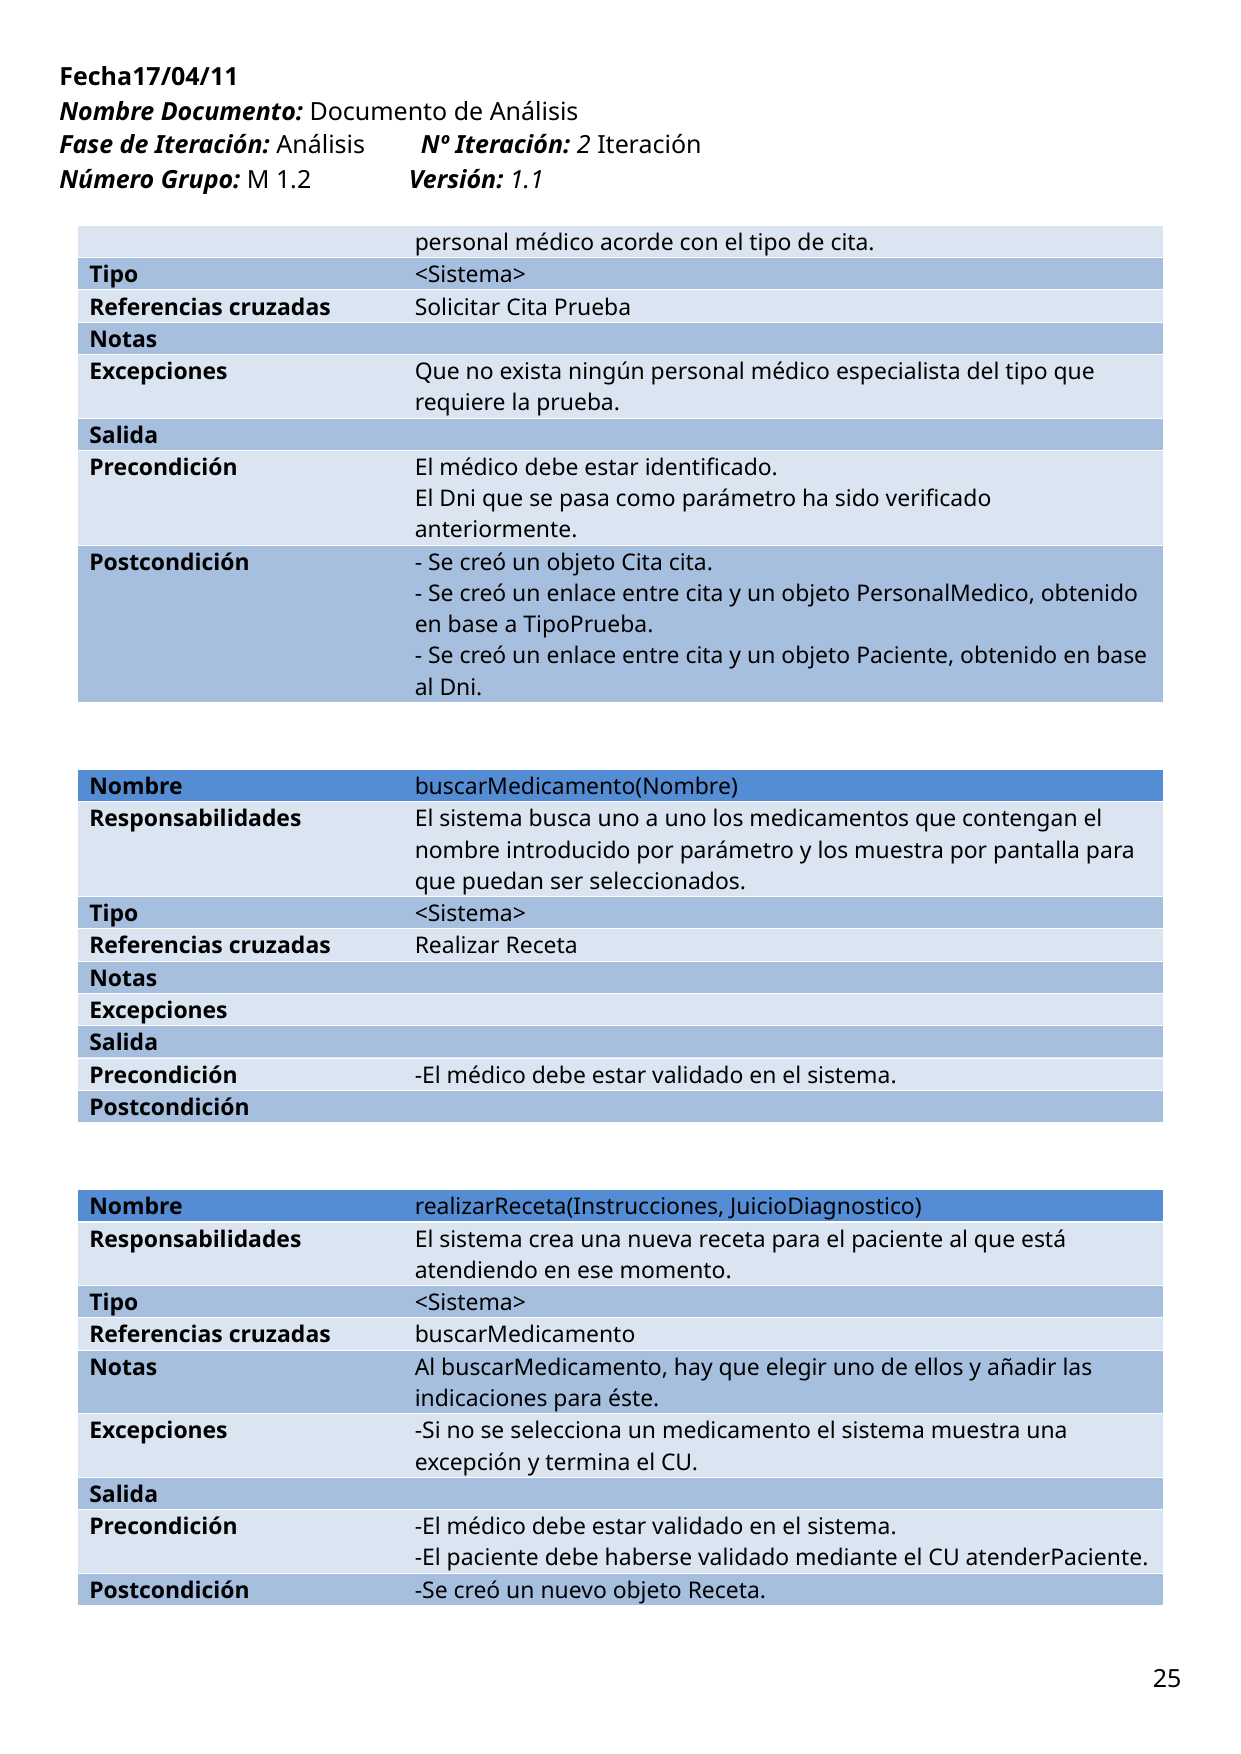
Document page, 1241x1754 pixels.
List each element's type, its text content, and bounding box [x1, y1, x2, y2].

table_cell Referencias cruzadas [78, 290, 403, 322]
table_cell Precondición [78, 1059, 403, 1090]
table_cell [403, 419, 1163, 450]
table_cell Que no exista ningún personal médico especialista del tipo que requiere la prueba. [403, 355, 1163, 417]
table_cell [403, 962, 1163, 993]
table_cell [403, 1091, 1163, 1122]
table_header buscarMedicamento(Nombre) [403, 770, 1163, 801]
table_cell El médico debe estar identificado. El Dni que se pasa como parámetro ha sido verificado anteriormente. [403, 451, 1163, 544]
table_cell Salida [78, 1026, 403, 1057]
table_cell <Sistema> [403, 258, 1163, 289]
table_header realizarReceta(Instrucciones, JuicioDiagnostico) [403, 1190, 1163, 1221]
table_cell [403, 323, 1163, 354]
table_cell Postcondición [78, 1574, 403, 1605]
table_cell Tipo [78, 897, 403, 928]
table_cell Notas [78, 1351, 403, 1413]
table_cell -Se creó un nuevo objeto Receta. [403, 1574, 1163, 1605]
table_cell - Se creó un objeto Cita cita. - Se creó un enlace entre cita y un objeto PersonalMedico, obtenido en base a TipoPrueba. - Se creó un enlace entre cita y un objeto Paciente, obtenido en base al Dni. [403, 546, 1163, 702]
table_cell Precondición [78, 451, 403, 544]
table_cell Precondición [78, 1510, 403, 1572]
table_cell Postcondición [78, 1091, 403, 1122]
table_cell -El médico debe estar validado en el sistema. -El paciente debe haberse validado mediante el CU atenderPaciente. [403, 1510, 1163, 1572]
table_cell buscarMedicamento [403, 1318, 1163, 1349]
table_header Nombre [78, 1190, 403, 1221]
table_cell [78, 226, 403, 257]
table_cell Referencias cruzadas [78, 929, 403, 961]
table_cell Excepciones [78, 355, 403, 417]
table_cell Excepciones [78, 1414, 403, 1477]
table_cell -El médico debe estar validado en el sistema. [403, 1059, 1163, 1090]
table_cell Tipo [78, 258, 403, 289]
table_cell <Sistema> [403, 897, 1163, 928]
table_cell Al buscarMedicamento, hay que elegir uno de ellos y añadir las indicaciones para éste. [403, 1351, 1163, 1413]
table_cell -Si no se selecciona un medicamento el sistema muestra una excepción y termina el CU. [403, 1414, 1163, 1477]
table_cell Salida [78, 1478, 403, 1509]
table_cell Realizar Receta [403, 929, 1163, 961]
table_cell Responsabilidades [78, 802, 403, 896]
table_cell Salida [78, 419, 403, 450]
table_header Nombre [78, 770, 403, 801]
table_cell Responsabilidades [78, 1223, 403, 1285]
table_cell personal médico acorde con el tipo de cita. [403, 226, 1163, 257]
table_cell El sistema busca uno a uno los medicamentos que contengan el nombre introducido por parámetro y los muestra por pantalla para que puedan ser seleccionados. [403, 802, 1163, 896]
table_cell [403, 1026, 1163, 1057]
table_cell Notas [78, 962, 403, 993]
table_cell El sistema crea una nueva receta para el paciente al que está atendiendo en ese momento. [403, 1223, 1163, 1285]
table_cell Referencias cruzadas [78, 1318, 403, 1349]
table_cell <Sistema> [403, 1286, 1163, 1317]
table_cell Solicitar Cita Prueba [403, 290, 1163, 322]
table_cell [403, 994, 1163, 1025]
table_cell Notas [78, 323, 403, 354]
table_cell Excepciones [78, 994, 403, 1025]
table_cell Tipo [78, 1286, 403, 1317]
table_cell Postcondición [78, 546, 403, 702]
table_cell [403, 1478, 1163, 1509]
